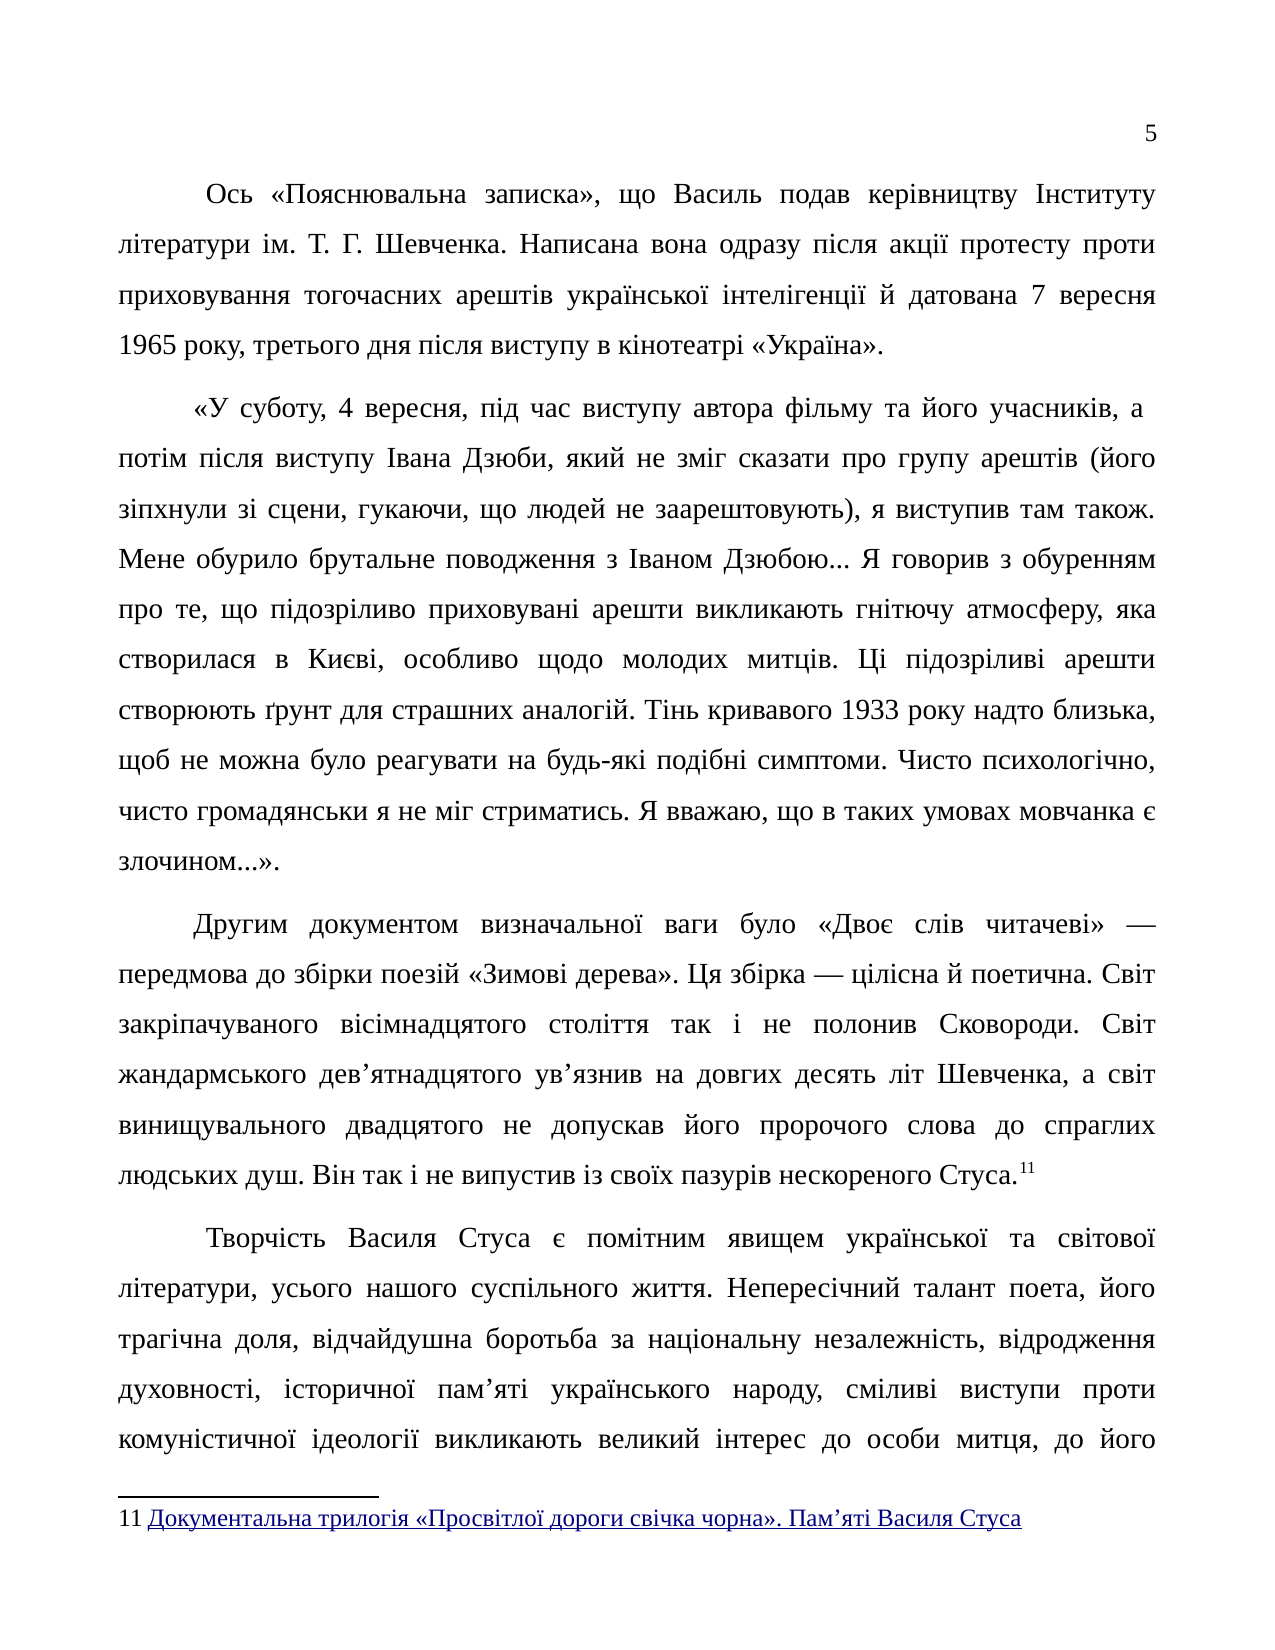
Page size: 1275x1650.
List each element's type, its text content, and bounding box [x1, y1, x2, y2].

text Творчість Василя Стуса є помітним явищем української та світової літератури, усього нашого суспільного життя. Непересічний талант поета, його трагічна доля, відчайдушна боротьба за національну незалежність, відродження духовності, історичної пам’яті українського народу, сміливі виступи проти комуністичної ідеології викликають великий інтерес до особи митця, до його [118, 1220, 1157, 1455]
text «У суботу, 4 вересня, під час виступу автора фільму та його учасників, а потім після виступу Івана Дзюби, який не зміг сказати про групу арештів (його зіпхнули зі сцени, гукаючи, що людей не заарештовують), я виступив там також. Мене обурило брутальне поводження з Іваном Дзюбою... Я говорив з обуренням про те, що підозріливо приховувані арешти викликають гнітючу атмосферу, яка створилася в Києві, особливо щодо молодих митців. Ці підозріливі арешти створюють ґрунт для страшних аналогій. Тінь кривавого 1933 року надто близька, щоб не можна було реагувати на будь-які подібні симптоми. Чисто психологічно, чисто громадянськи я не міг стриматись. Я вважаю, що в таких умовах мовчанка є злочином...». [118, 390, 1157, 876]
text Документальна трилогія «Просвітлої дороги свічка чорна». Пам’яті Василя Стуса [118, 1503, 1157, 1532]
text Другим документом визначальної ваги було «Двоє слів читачеві» — передмова до збірки поезій «Зимові дерева». Ця збірка — цілісна й поетична. Світ закріпачуваного вісімнадцятого століття так і не полонив Сковороди. Світ жандармського дев’ятнадцятого ув’язнив на довгих десять літ Шевченка, а світ винищувального двадцятого не допускав його пророчого слова до спраглих людських душ. Він так і не випустив із своїх пазурів нескореного Стуса. [118, 906, 1157, 1191]
text Ось «Пояснювальна записка», що Василь подав керівництву Інституту літератури ім. Т. Г. Шевченка. Написана вона одразу після акції протесту проти приховування тогочасних арештів української інтелігенції й датована 7 вересня 1965 року, третього дня після виступу в кінотеатрі «Україна». [118, 176, 1157, 361]
